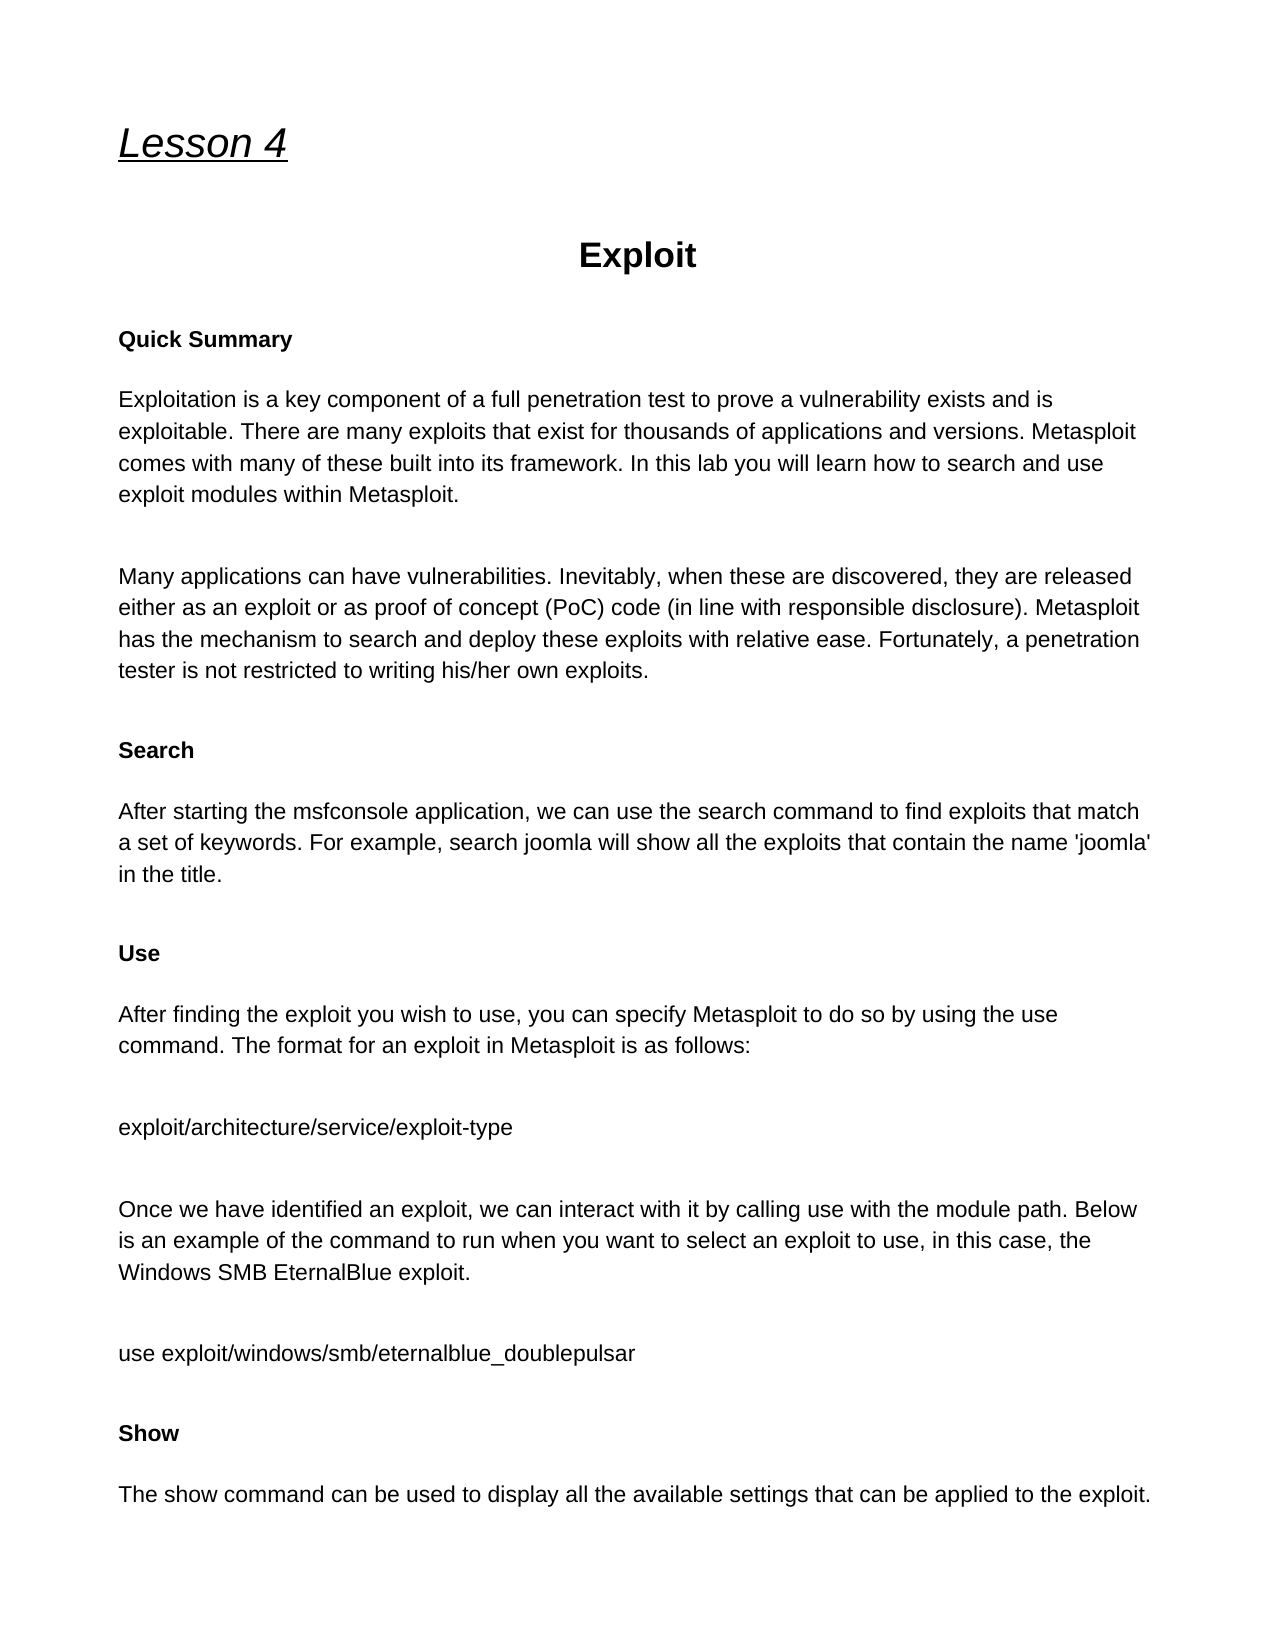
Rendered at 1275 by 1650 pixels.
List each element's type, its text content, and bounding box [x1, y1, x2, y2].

text Lesson 4 [118, 118, 1157, 166]
subtitle Search [118, 737, 1157, 763]
text After starting the msfconsole application, we can use the search command to find exploits that match a set of keywords. For example, search joomla will show all the exploits that contain the name 'joomla' in the title. [118, 798, 1157, 887]
text Many applications can have vulnerabilities. Inevitably, when these are discovered, they are released either as an exploit or as proof of concept (PoC) code (in line with responsible disclosure). Metasploit has the mechanism to search and deploy these exploits with relative ease. Fortunately, a penetration tester is not restricted to writing his/her own exploits. [118, 563, 1157, 684]
text Exploitation is a key component of a full penetration test to prove a vulnerability exists and is exploitable. There are many exploits that exist for thousands of applications and versions. Metasploit comes with many of these built into its framework. In this lab you will learn how to search and use exploit modules within Metasploit. [118, 386, 1157, 507]
subtitle Use [118, 940, 1157, 967]
text Once we have identified an exploit, we can interact with it by calling use with the module path. Below is an example of the command to run when you want to select an exploit to use, in this case, the Windows SMB EternalBlue exploit. [118, 1196, 1157, 1285]
text exploit/architecture/service/exploit-type [118, 1114, 1157, 1140]
subtitle Show [118, 1420, 1157, 1446]
subtitle Quick Summary [118, 326, 1157, 352]
text use exploit/windows/smb/eternalblue_doublepulsar [118, 1340, 1157, 1367]
subtitle Exploit [118, 234, 1157, 275]
text The show command can be used to display all the available settings that can be applied to the exploit. [118, 1481, 1157, 1507]
text After finding the exploit you wish to use, you can specify Metasploit to do so by using the use command. The format for an exploit in Metasploit is as follows: [118, 1001, 1157, 1059]
